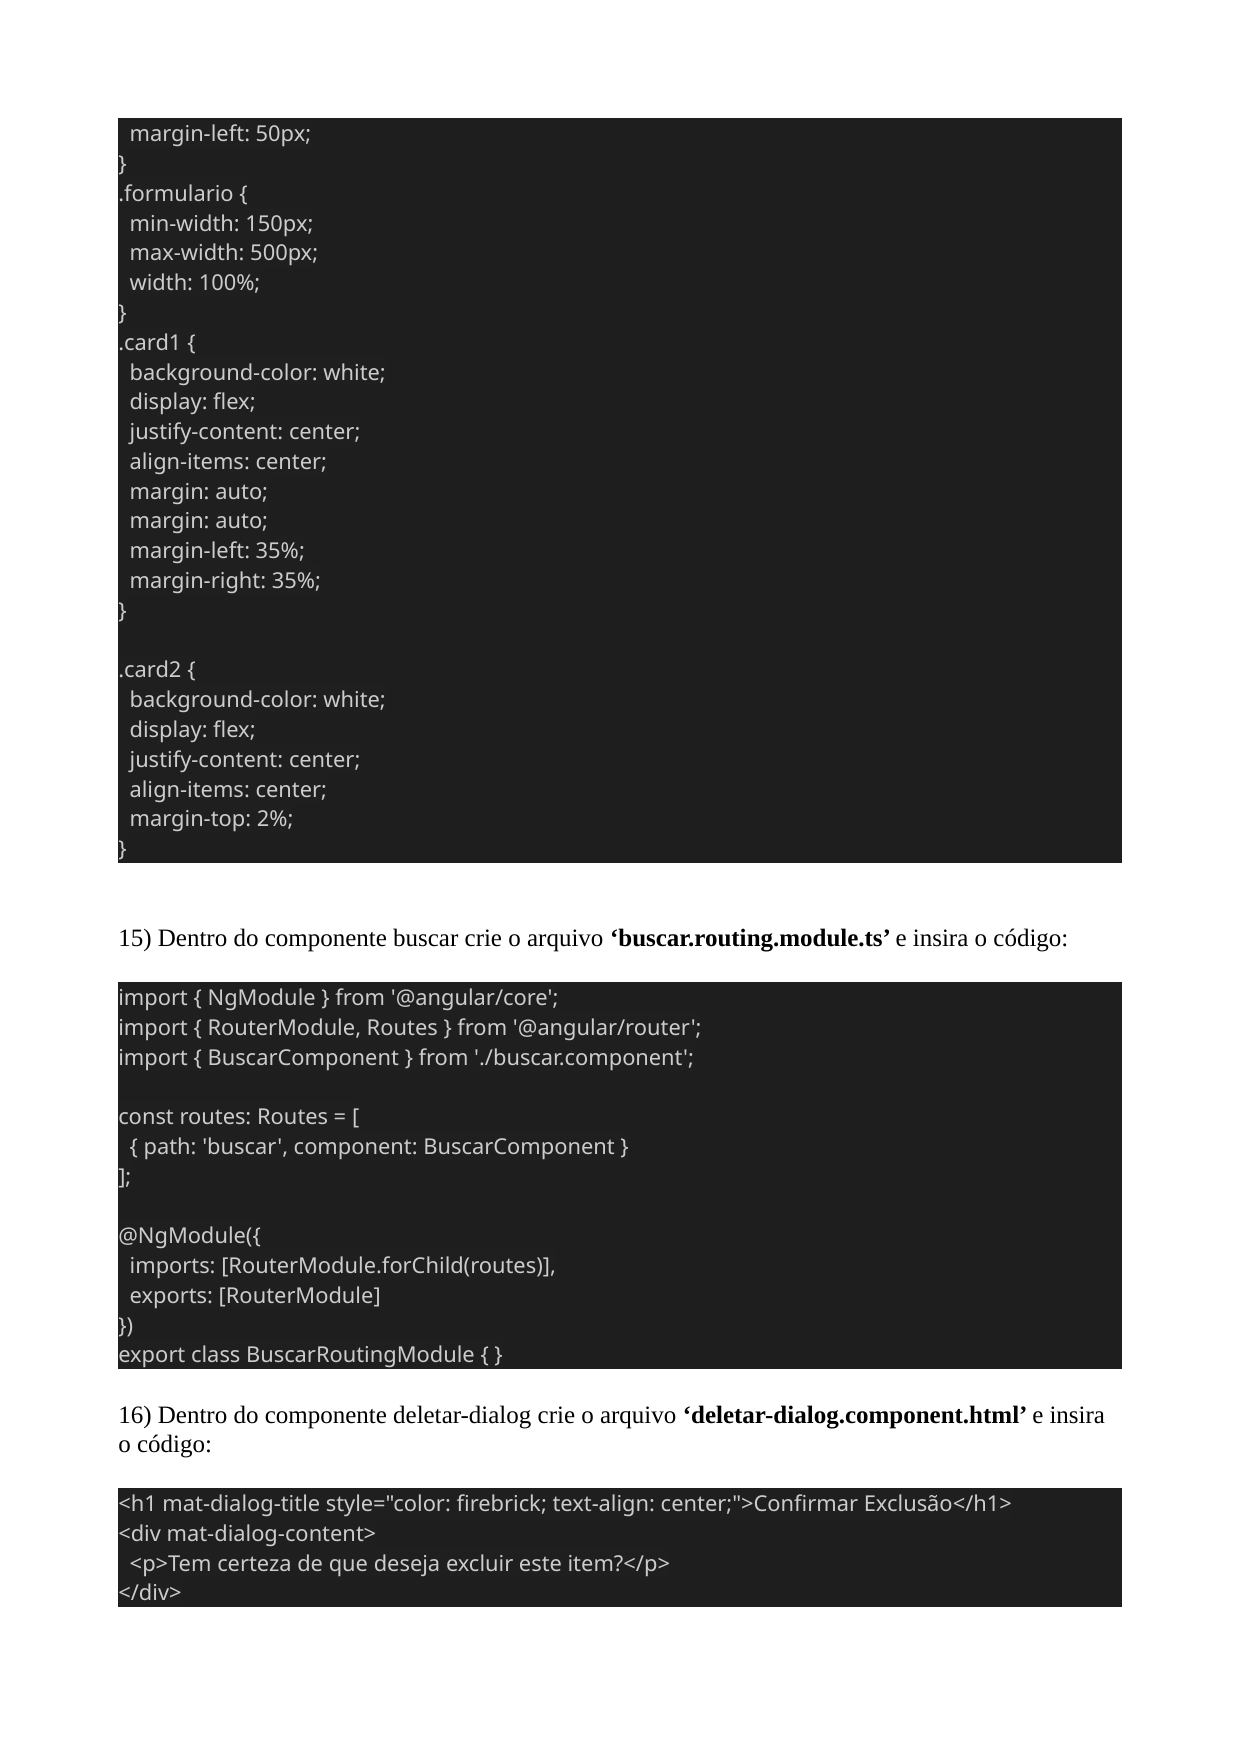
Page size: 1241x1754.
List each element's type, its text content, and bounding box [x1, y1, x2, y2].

text import { BuscarComponent } from './buscar.component'; [118, 1041, 1122, 1071]
text import { NgModule } from '@angular/core'; [118, 982, 1122, 1012]
text const routes: Routes = [ [118, 1101, 1122, 1131]
text width: 100%; [118, 267, 1122, 297]
text margin-top: 2%; [118, 803, 1122, 833]
text <div mat-dialog-content> [118, 1518, 1122, 1548]
text margin-left: 35%; [118, 535, 1122, 565]
text align-items: center; [118, 446, 1122, 476]
text 16) Dentro do componente deletar-dialog crie o arquivo ‘deletar-dialog.component.html’ e insira o código: [118, 1399, 1122, 1458]
text margin: auto; [118, 505, 1122, 535]
text display: flex; [118, 714, 1122, 744]
text 15) Dentro do componente buscar crie o arquivo ‘buscar.routing.module.ts’ e insira o código: [118, 922, 1122, 952]
text min-width: 150px; [118, 207, 1122, 237]
text margin-right: 35%; [118, 565, 1122, 595]
text justify-content: center; [118, 744, 1122, 773]
text margin-left: 50px; [118, 118, 1122, 148]
text import { RouterModule, Routes } from '@angular/router'; [118, 1012, 1122, 1041]
text background-color: white; [118, 684, 1122, 714]
text display: flex; [118, 386, 1122, 416]
text .formulario { [118, 178, 1122, 207]
text justify-content: center; [118, 416, 1122, 446]
text .card1 { [118, 327, 1122, 356]
text max-width: 500px; [118, 237, 1122, 267]
text exports: [RouterModule] [118, 1280, 1122, 1309]
text export class BuscarRoutingModule { } [118, 1339, 1122, 1369]
text @NgModule({ [118, 1220, 1122, 1250]
text } [118, 595, 1122, 624]
text margin: auto; [118, 476, 1122, 505]
text } [118, 833, 1122, 863]
text imports: [RouterModule.forChild(routes)], [118, 1250, 1122, 1280]
text </div> [118, 1577, 1122, 1607]
text .card2 { [118, 654, 1122, 684]
text background-color: white; [118, 356, 1122, 386]
text { path: 'buscar', component: BuscarComponent } [118, 1131, 1122, 1161]
text } [118, 297, 1122, 327]
text align-items: center; [118, 773, 1122, 803]
text ]; [118, 1161, 1122, 1190]
text } [118, 148, 1122, 178]
text <h1 mat-dialog-title style="color: firebrick; text-align: center;">Confirmar Exclusão</h1> [118, 1488, 1122, 1518]
text <p>Tem certeza de que deseja excluir este item?</p> [118, 1548, 1122, 1577]
text }) [118, 1309, 1122, 1339]
